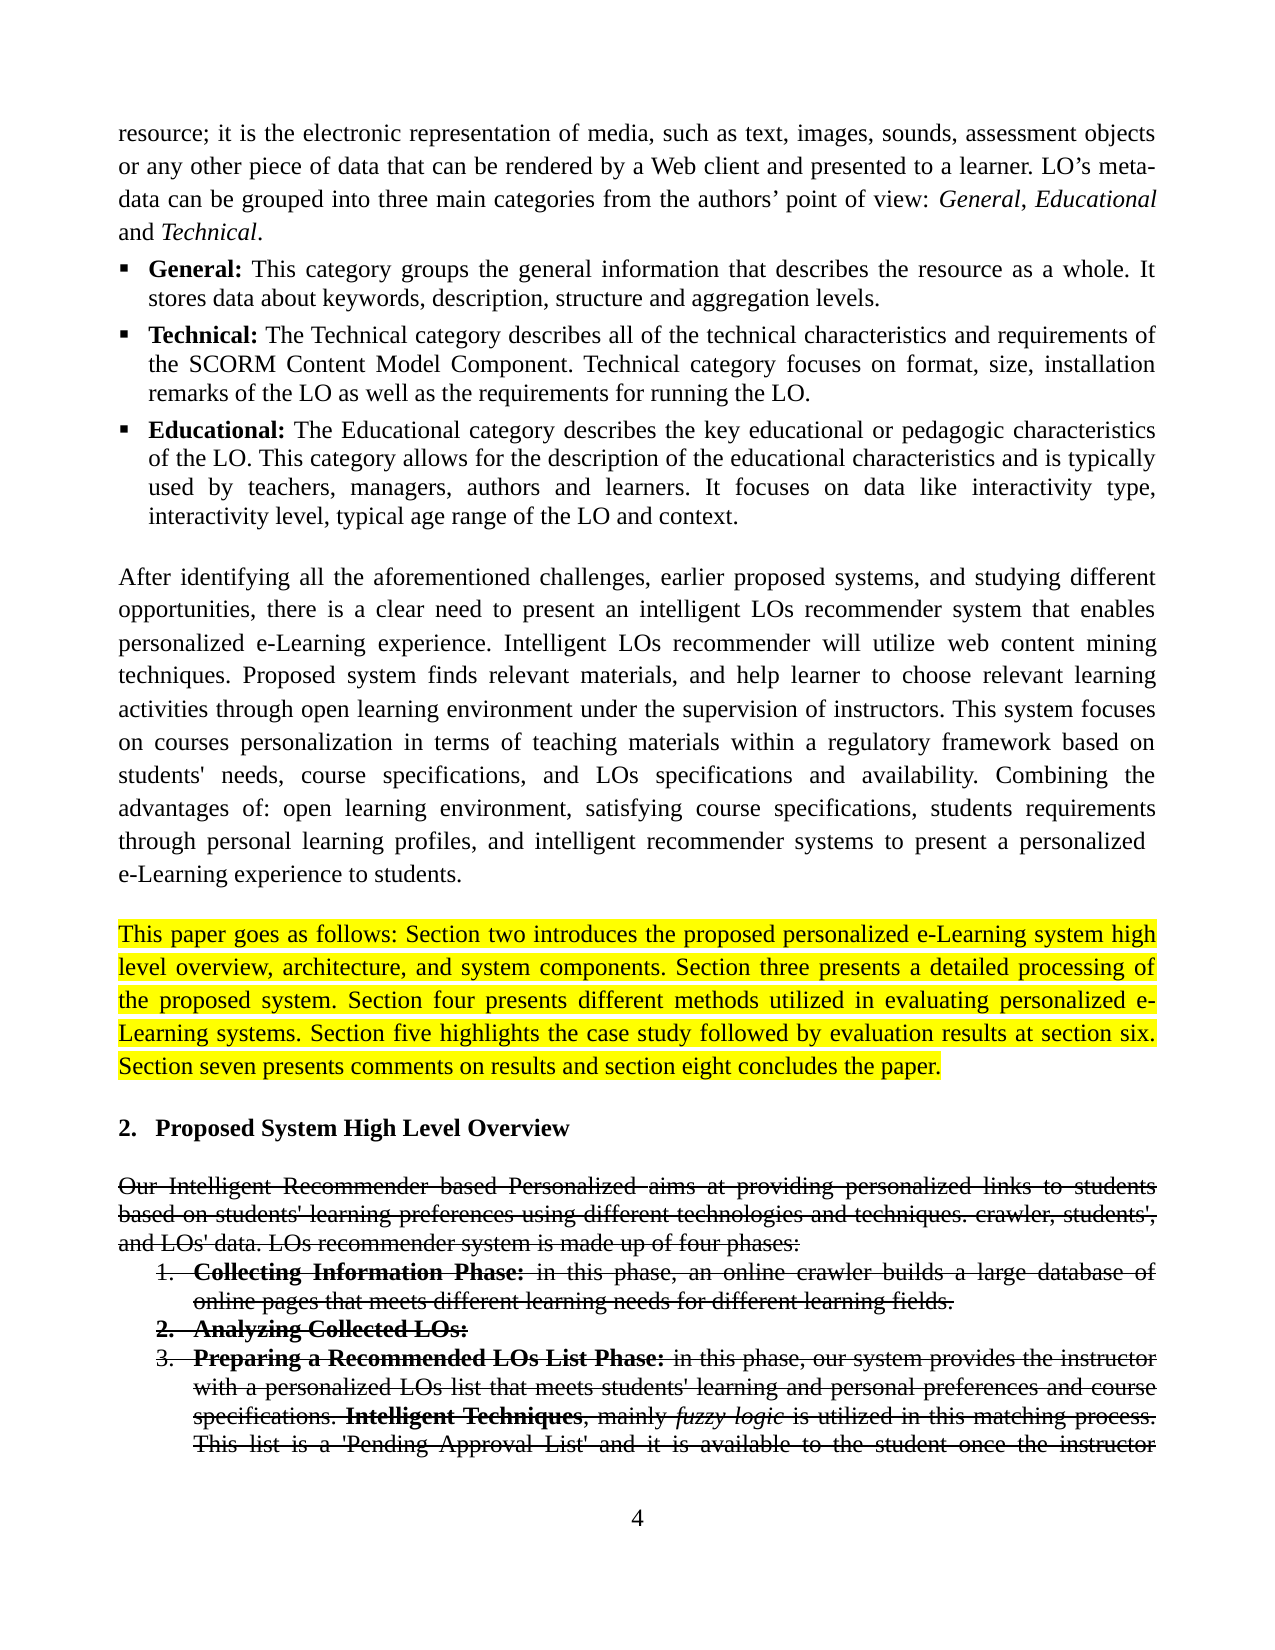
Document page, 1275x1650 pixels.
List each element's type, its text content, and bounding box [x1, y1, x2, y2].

text Our Intelligent Recommender based Personalized aims at providing personalized links to students based on students' learning preferences using different technologies and techniques. crawler, students', and LOs' data. LOs recommender system is made up of four phases: [118, 1187, 1157, 1215]
list Preparing a Recommended LOs List Phase: in this phase, our system provides the instructor with a personalized LOs list that meets students' learning and personal preferences and course specifications. Intelligent Techniques, mainly fuzzy logic is utilized in this matching process. This list is a 'Pending Approval List' and it is available to the student once the instructor approves it. [156, 1360, 1157, 1458]
list Proposed System High Level Overview [118, 1113, 1157, 1142]
text After identifying all the aforementioned challenges, earlier proposed systems, and studying different opportunities, there is a clear need to present an intelligent LOs recommender system that enables personalized e-Learning experience. Intelligent LOs recommender will utilize web content mining techniques. Proposed system finds relevant materials, and help learner to choose relevant learning activities through open learning environment under the supervision of instructors. This system focuses on courses personalization in terms of teaching materials within a regulatory framework based on students' needs, course specifications, and LOs specifications and availability. Combining the advantages of: open learning environment, satisfying course specifications, students requirements through personal learning profiles, and intelligent recommender systems to present a personalized e-Learning experience to students. [118, 562, 1157, 887]
list Collecting Information Phase: in this phase, an online crawler builds a large database of online pages that meets different learning needs for different learning fields. [156, 1257, 1157, 1314]
list Analyzing Collected LOs: [156, 1314, 1157, 1343]
list General: This category groups the general information that describes the resource as a whole. It stores data about keywords, description, structure and aggregation levels. [118, 254, 1157, 312]
text This paper goes as follows: Section two introduces the proposed personalized e-Learning system high level overview, architecture, and system components. Section three presents a detailed processing of the proposed system. Section four presents different methods utilized in evaluating personalized e-Learning systems. Section five highlights the case study followed by evaluation results at section six. Section seven presents comments on results and section eight concludes the paper. [118, 919, 1157, 1080]
list Technical: The Technical category describes all of the technical characteristics and requirements of the SCORM Content Model Component. Technical category focuses on format, size, installation remarks of the LO as well as the requirements for running the LO. [118, 320, 1157, 406]
text resource; it is the electronic representation of media, such as text, images, sounds, assessment objects or any other piece of data that can be rendered by a Web client and presented to a learner. LO’s meta-data can be grouped into three main categories from the authors’ point of view: General, Educational and Technical. [118, 118, 1157, 246]
list Educational: The Educational category describes the key educational or pedagogic characteristics of the LO. This category allows for the description of the educational characteristics and is typically used by teachers, managers, authors and learners. It focuses on data like interactivity type, interactivity level, typical age range of the LO and context. [118, 415, 1157, 530]
text Our Intelligent Recommender based Personalized aims at providing personalized links to students based on students' learning preferences using different technologies and techniques. crawler, students', and LOs' data. LOs recommender system is made up of four phases: [118, 1171, 1157, 1186]
list Preparing a Recommended LOs List Phase: in this phase, our system provides the instructor with a personalized LOs list that meets students' learning and personal preferences and course specifications. Intelligent Techniques, mainly fuzzy logic is utilized in this matching process. This list is a 'Pending Approval List' and it is available to the student once the instructor approves it. [156, 1343, 1157, 1359]
text Our Intelligent Recommender based Personalized aims at providing personalized links to students based on students' learning preferences using different technologies and techniques. crawler, students', and LOs' data. LOs recommender system is made up of four phases: [118, 1217, 1157, 1257]
